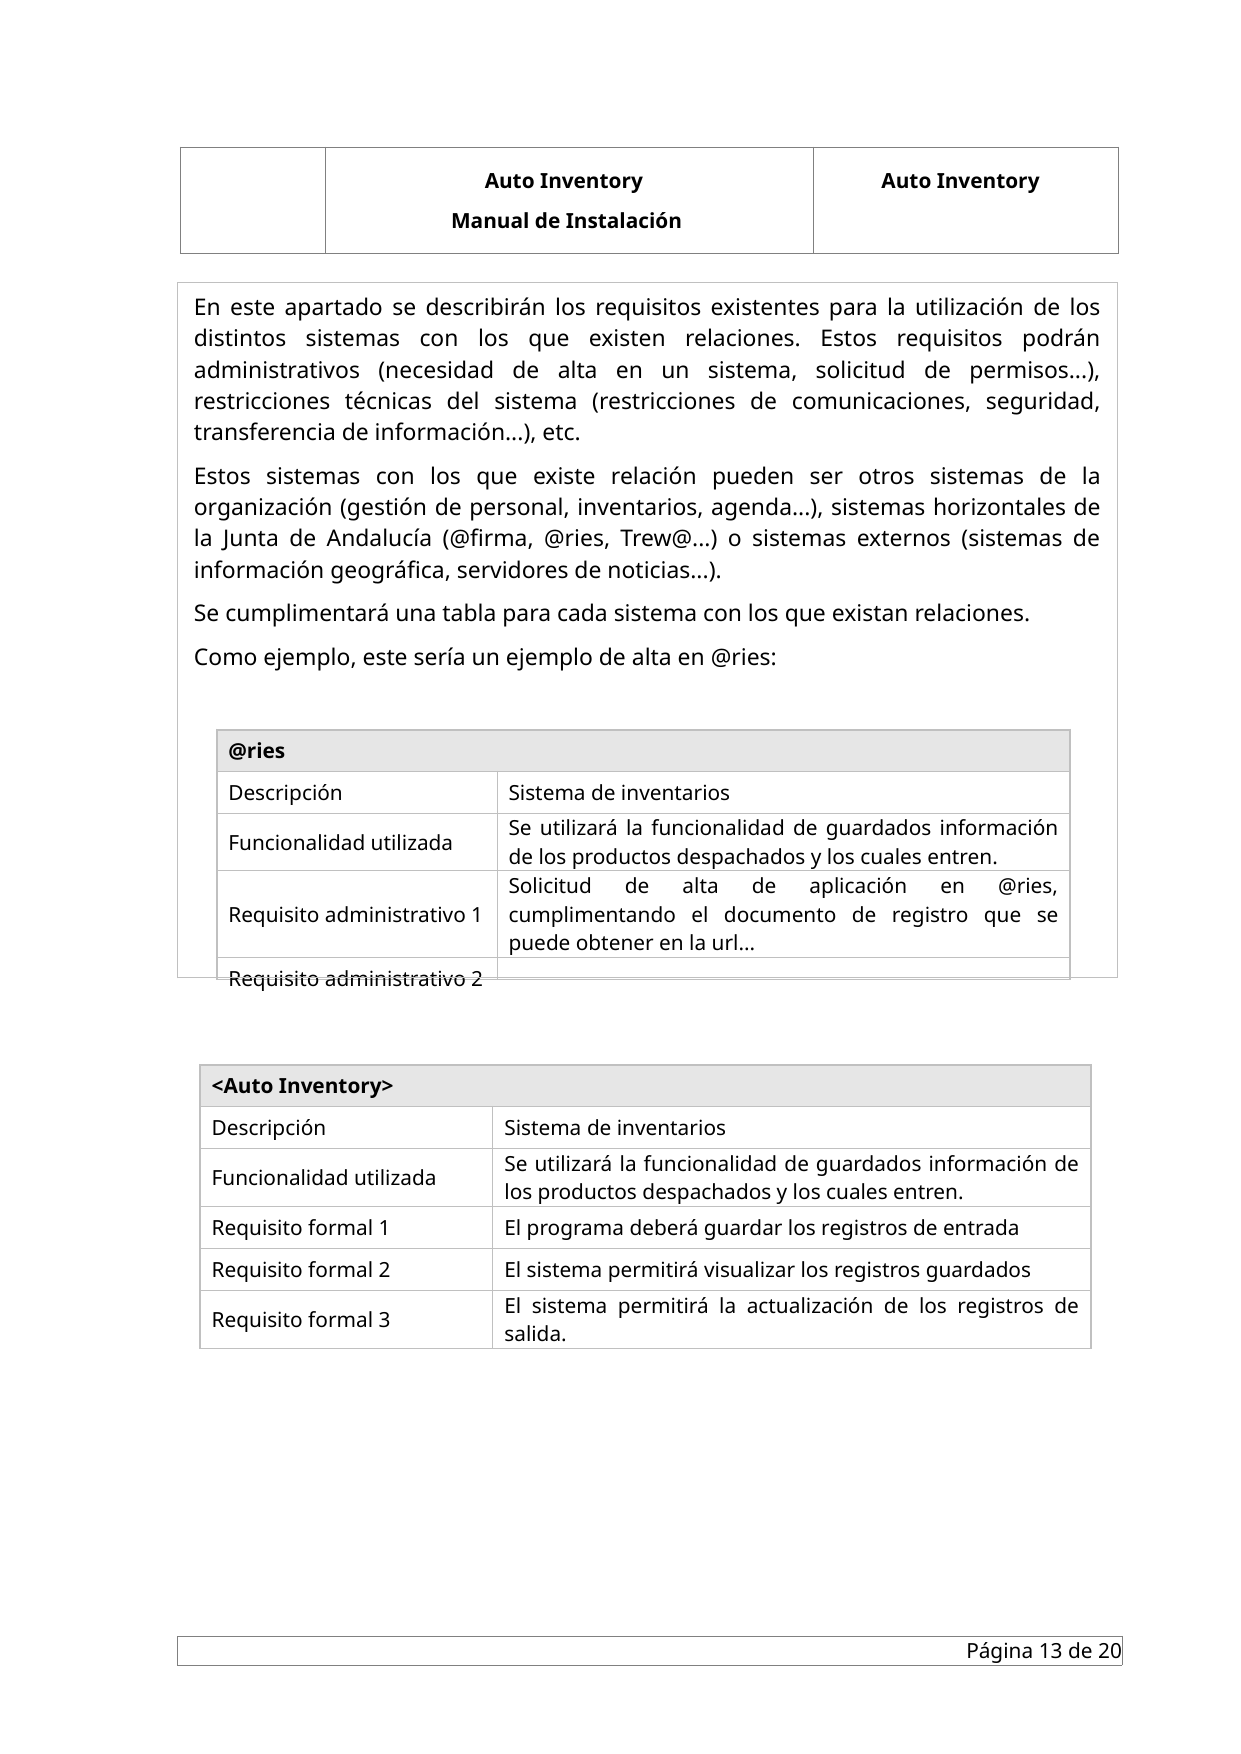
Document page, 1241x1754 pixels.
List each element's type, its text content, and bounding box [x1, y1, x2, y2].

text Como ejemplo, este sería un ejemplo de alta en @ries: [194, 641, 1101, 672]
table_cell Se utilizará la funcionalidad de guardados información de los productos despachados y los cuales entren. [498, 814, 1069, 870]
table_cell [498, 958, 1069, 977]
table_cell Sistema de inventarios [493, 1107, 1090, 1148]
table_cell Requisito administrativo 1 [218, 871, 497, 957]
table_cell Se utilizará la funcionalidad de guardados información de los productos despachados y los cuales entren. [493, 1149, 1090, 1206]
table_cell El sistema permitirá la actualización de los registros de salida. [493, 1291, 1090, 1348]
table_header <Auto Inventory> [201, 1066, 1090, 1106]
table_cell Funcionalidad utilizada [218, 814, 497, 870]
table_cell Solicitud de alta de aplicación en @ries, cumplimentando el documento de registro que se puede obtener en la url... [498, 871, 1069, 957]
table_cell Requisito formal 1 [201, 1207, 492, 1248]
text En este apartado se describirán los requisitos existentes para la utilización de los distintos sistemas con los que existen relaciones. Estos requisitos podrán administrativos (necesidad de alta en un sistema, solicitud de permisos...), restricciones técnicas del sistema (restricciones de comunicaciones, seguridad, transferencia de información...), etc. [194, 291, 1101, 447]
text Se cumplimentará una tabla para cada sistema con los que existan relaciones. [194, 597, 1101, 628]
table_cell Requisito administrativo 2 [218, 958, 497, 977]
table_cell El sistema permitirá visualizar los registros guardados [493, 1249, 1090, 1290]
text Estos sistemas con los que existe relación pueden ser otros sistemas de la organización (gestión de personal, inventarios, agenda...), sistemas horizontales de la Junta de Andalucía (@firma, @ries, Trew@...) o sistemas externos (sistemas de información geográfica, servidores de noticias...). [194, 460, 1101, 585]
table_cell Sistema de inventarios [498, 772, 1069, 812]
table_header @ries [218, 731, 1069, 771]
table_cell Descripción [218, 772, 497, 812]
table_cell Requisito formal 2 [201, 1249, 492, 1290]
table_cell Requisito formal 3 [201, 1291, 492, 1348]
table_cell Funcionalidad utilizada [201, 1149, 492, 1206]
table_cell Descripción [201, 1107, 492, 1148]
table_cell El programa deberá guardar los registros de entrada [493, 1207, 1090, 1248]
